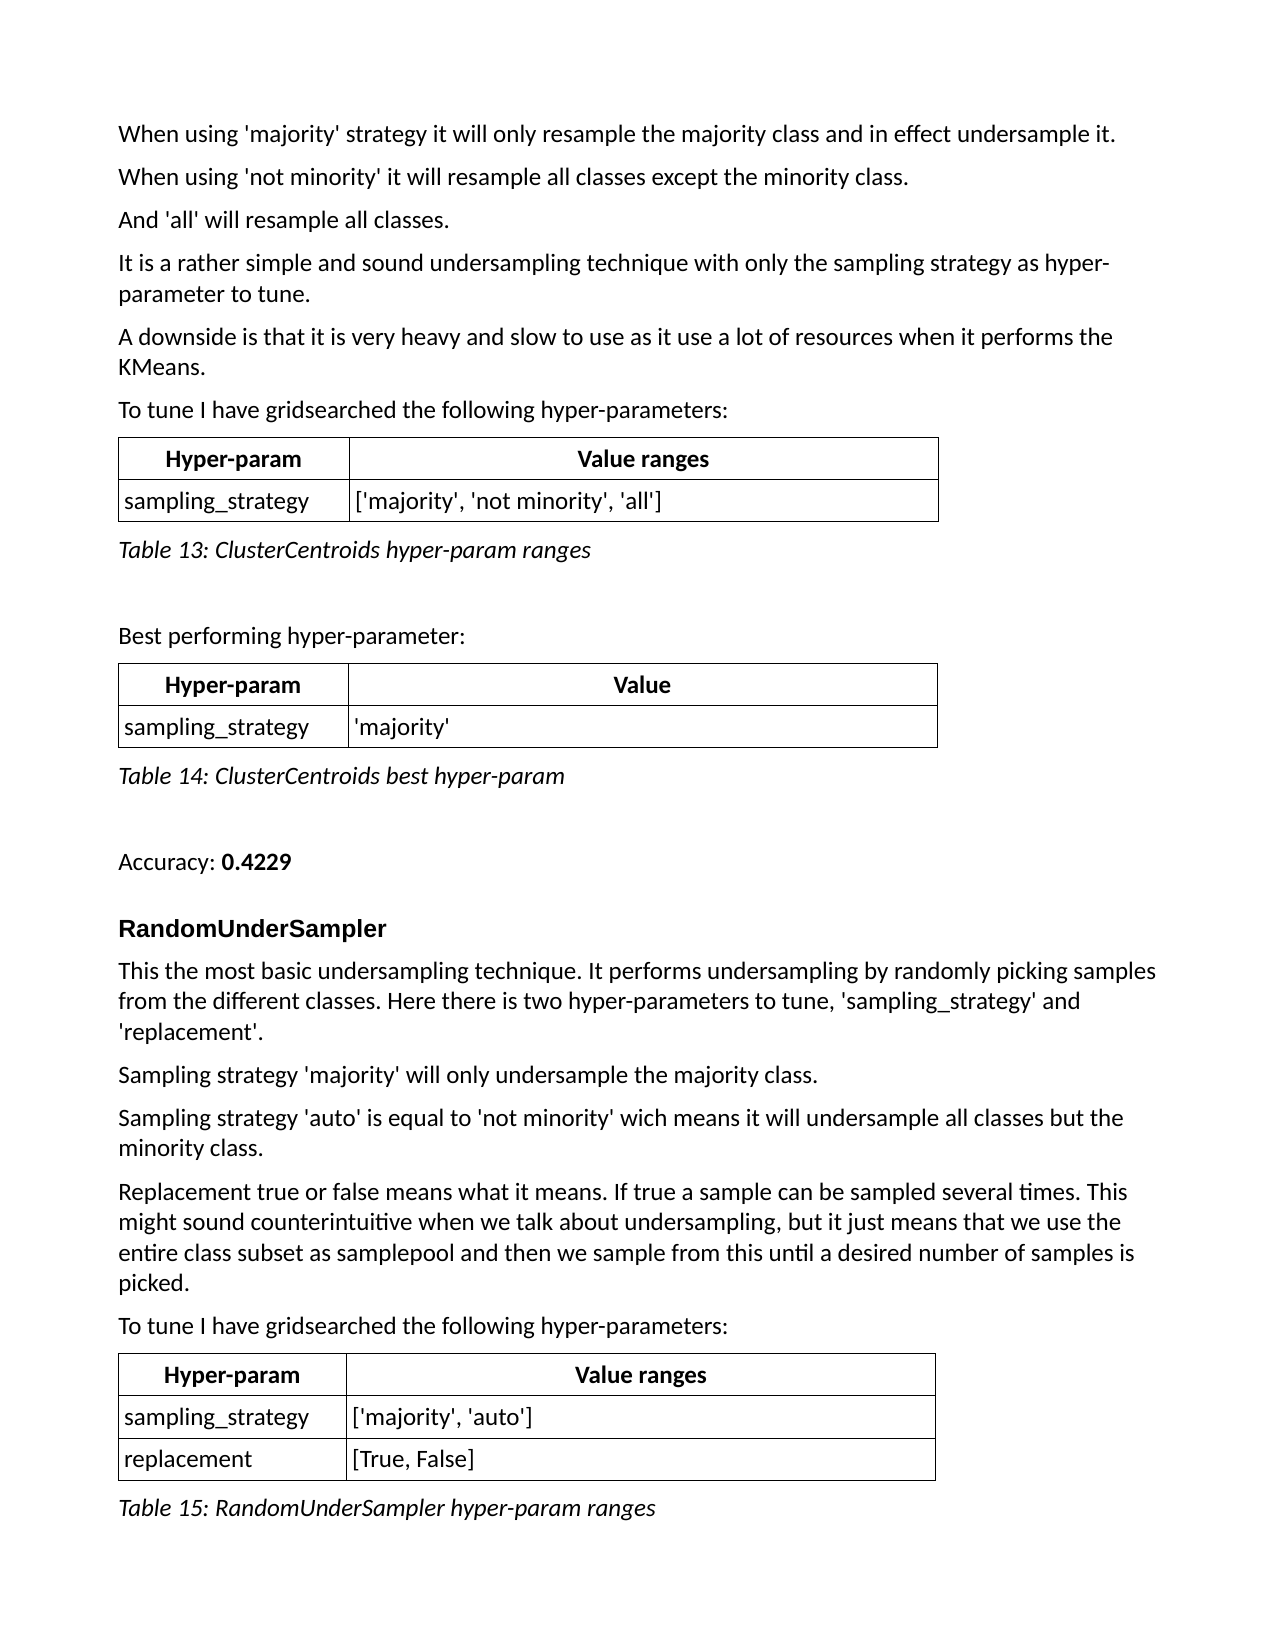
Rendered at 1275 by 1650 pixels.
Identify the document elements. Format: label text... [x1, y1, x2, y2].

text Sampling strategy 'auto' is equal to 'not minority' wich means it will undersample all classes but the minority class. [118, 1102, 1157, 1163]
table_header Hyper-param [119, 664, 348, 705]
text To tune I have gridsearched the following hyper-parameters: [118, 394, 1157, 425]
table_cell replacement [119, 1439, 346, 1479]
subtitle RandomUnderSampler [118, 914, 1157, 942]
table_cell 'majority' [349, 706, 937, 747]
text This the most basic undersampling technique. It performs undersampling by randomly picking samples from the different classes. Here there is two hyper-parameters to tune, 'sampling_strategy' and 'replacement'. [118, 955, 1157, 1047]
text Accuracy: 0.4229 [118, 846, 1157, 876]
text Best performing hyper-parameter: [118, 620, 1157, 651]
table_header Value [349, 664, 937, 705]
text It is a rather simple and sound undersampling technique with only the sampling strategy as hyper-parameter to tune. [118, 247, 1157, 308]
text And 'all' will resample all classes. [118, 204, 1157, 235]
text A downside is that it is very heavy and slow to use as it use a lot of resources when it performs the KMeans. [118, 321, 1157, 382]
table_header Value ranges [350, 438, 938, 479]
table_cell sampling_strategy [119, 480, 349, 521]
table_header Hyper-param [119, 1354, 346, 1395]
table_header Hyper-param [119, 438, 349, 479]
text Table 15: RandomUnderSampler hyper-param ranges [118, 1492, 1157, 1523]
table_cell ['majority', 'not minority', 'all'] [350, 480, 938, 521]
text Table 13: ClusterCentroids hyper-param ranges [118, 534, 1157, 564]
table_header Value ranges [347, 1354, 935, 1395]
text Table 14: ClusterCentroids best hyper-param [118, 760, 1157, 790]
text Replacement true or false means what it means. If true a sample can be sampled several times. This might sound counterintuitive when we talk about undersampling, but it just means that we use the entire class subset as samplepool and then we sample from this until a desired number of samples is picked. [118, 1176, 1157, 1298]
table_cell [True, False] [347, 1439, 935, 1479]
text When using 'not minority' it will resample all classes except the minority class. [118, 161, 1157, 192]
text To tune I have gridsearched the following hyper-parameters: [118, 1310, 1157, 1341]
text Sampling strategy 'majority' will only undersample the majority class. [118, 1059, 1157, 1089]
table_cell sampling_strategy [119, 706, 348, 747]
table_cell sampling_strategy [119, 1396, 346, 1437]
text When using 'majority' strategy it will only resample the majority class and in effect undersample it. [118, 118, 1157, 149]
table_cell ['majority', 'auto'] [347, 1396, 935, 1437]
